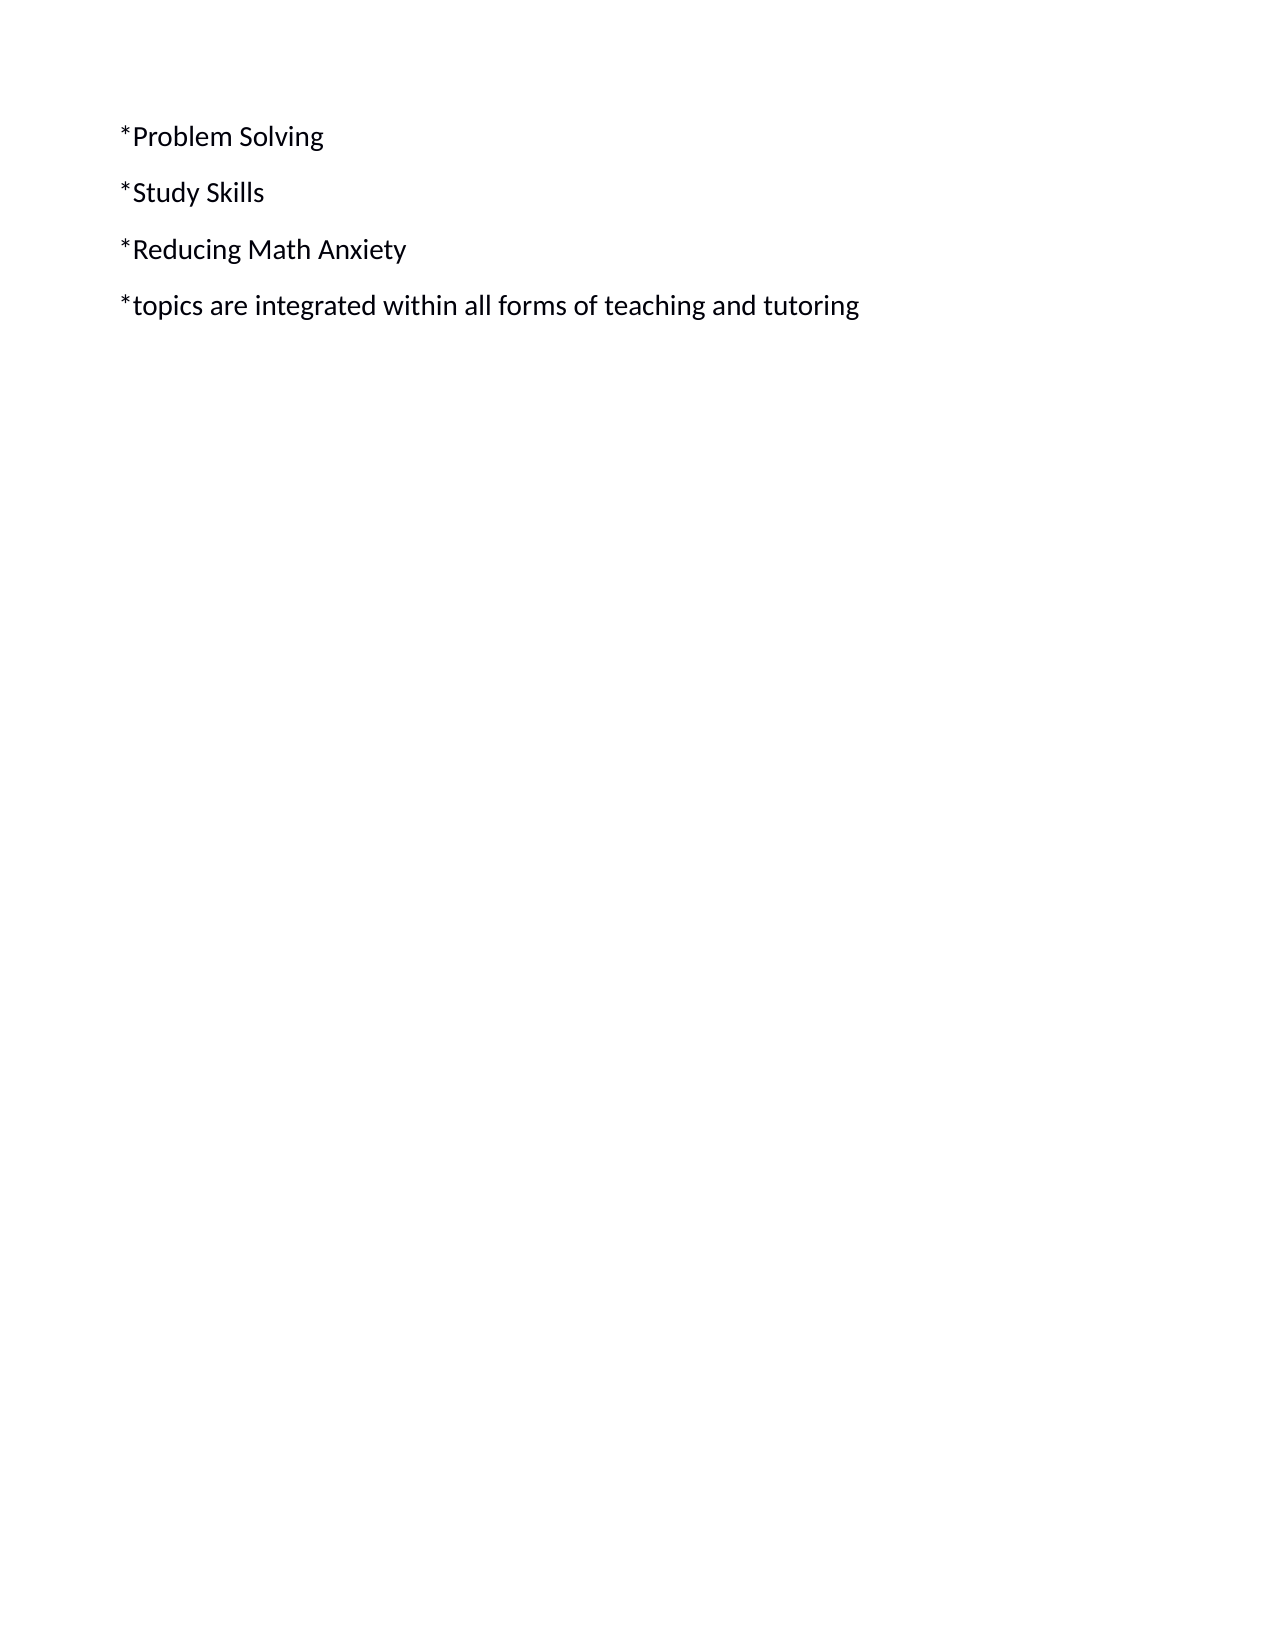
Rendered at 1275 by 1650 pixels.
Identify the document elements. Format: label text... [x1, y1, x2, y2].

text *Study Skills [118, 174, 1157, 210]
text *topics are integrated within all forms of teaching and tutoring [118, 287, 1157, 323]
text *Problem Solving [118, 118, 1157, 154]
text *Reducing Math Anxiety [118, 231, 1157, 267]
